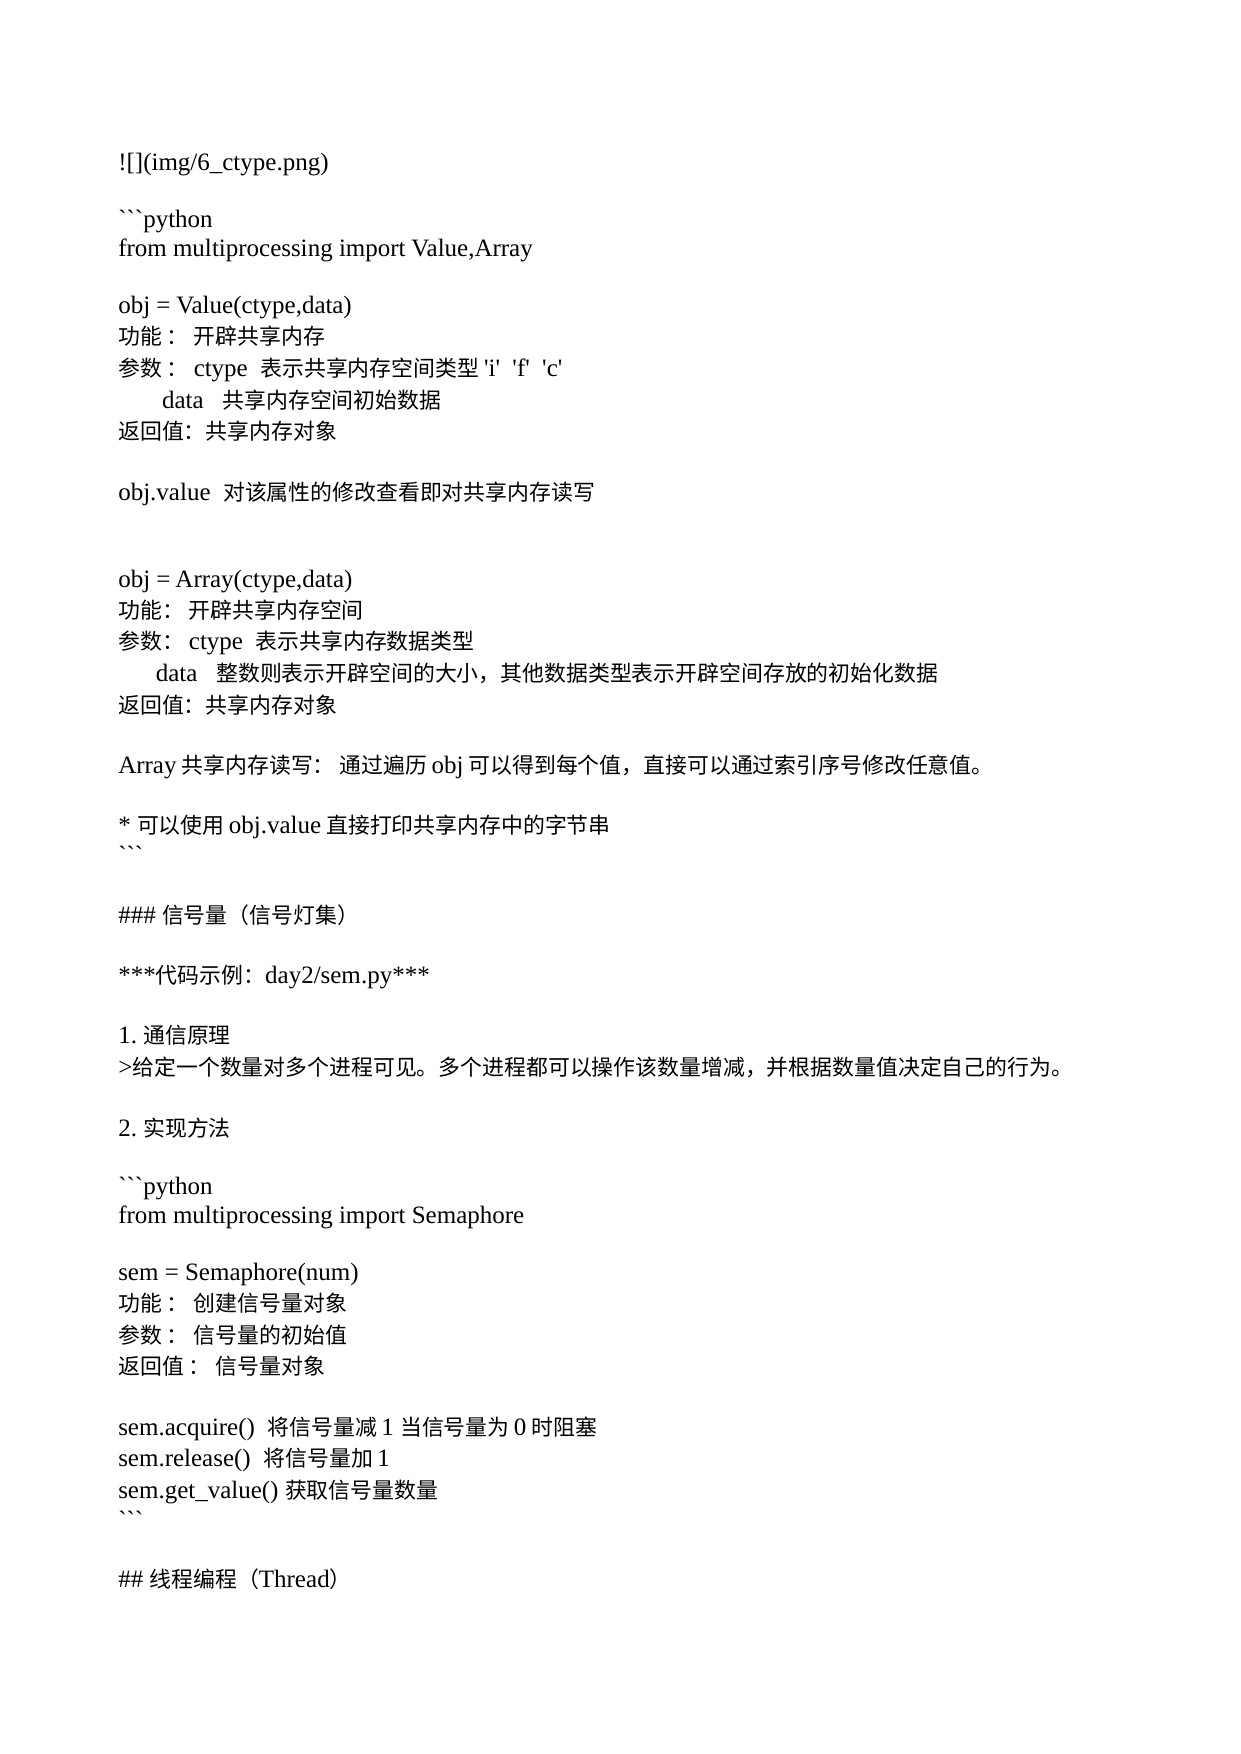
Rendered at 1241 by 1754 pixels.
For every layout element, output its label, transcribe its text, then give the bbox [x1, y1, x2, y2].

text 参数： ctype 表示共享内存数据类型 [118, 624, 1122, 656]
text ### 信号量（信号灯集） [118, 898, 1122, 929]
text 功能： 开辟共享内存空间 [118, 593, 1122, 624]
text obj.value 对该属性的修改查看即对共享内存读写 [118, 475, 1122, 506]
text 参数 ： 信号量的初始值 [118, 1318, 1122, 1349]
text Array共享内存读写： 通过遍历obj可以得到每个值，直接可以通过索引序号修改任意值。 [118, 748, 1122, 780]
text >给定一个数量对多个进程可见。多个进程都可以操作该数量增减，并根据数量值决定自己的行为。 [118, 1050, 1122, 1082]
text from multiprocessing import Value,Array [118, 233, 1122, 262]
text 返回值 ： 信号量对象 [118, 1349, 1122, 1381]
text obj = Array(ctype,data) [118, 564, 1122, 593]
text sem.release() 将信号量加1 [118, 1441, 1122, 1473]
text 参数 ： ctype 表示共享内存空间类型 'i' 'f' 'c' [118, 351, 1122, 383]
text ``` [118, 1505, 1122, 1533]
text 返回值：共享内存对象 [118, 414, 1122, 446]
text sem = Semaphore(num) [118, 1257, 1122, 1286]
text ```python [118, 1171, 1122, 1200]
text data 整数则表示开辟空间的大小，其他数据类型表示开辟空间存放的初始化数据 [118, 656, 1122, 688]
text * 可以使用obj.value直接打印共享内存中的字节串 [118, 808, 1122, 840]
text 功能 ： 创建信号量对象 [118, 1286, 1122, 1318]
text from multiprocessing import Semaphore [118, 1200, 1122, 1228]
text obj = Value(ctype,data) [118, 291, 1122, 319]
text ## 线程编程（Thread） [118, 1562, 1122, 1594]
text 返回值：共享内存对象 [118, 688, 1122, 719]
text ***代码示例：day2/sem.py*** [118, 958, 1122, 990]
text ![](img/6_ctype.png) [118, 147, 1122, 176]
text ``` [118, 840, 1122, 869]
text sem.acquire() 将信号量减1 当信号量为0时阻塞 [118, 1410, 1122, 1441]
text data 共享内存空间初始数据 [118, 383, 1122, 414]
text 2. 实现方法 [118, 1111, 1122, 1142]
text 功能 ： 开辟共享内存 [118, 319, 1122, 351]
text 1. 通信原理 [118, 1018, 1122, 1050]
text sem.get_value() 获取信号量数量 [118, 1473, 1122, 1505]
text ```python [118, 204, 1122, 233]
